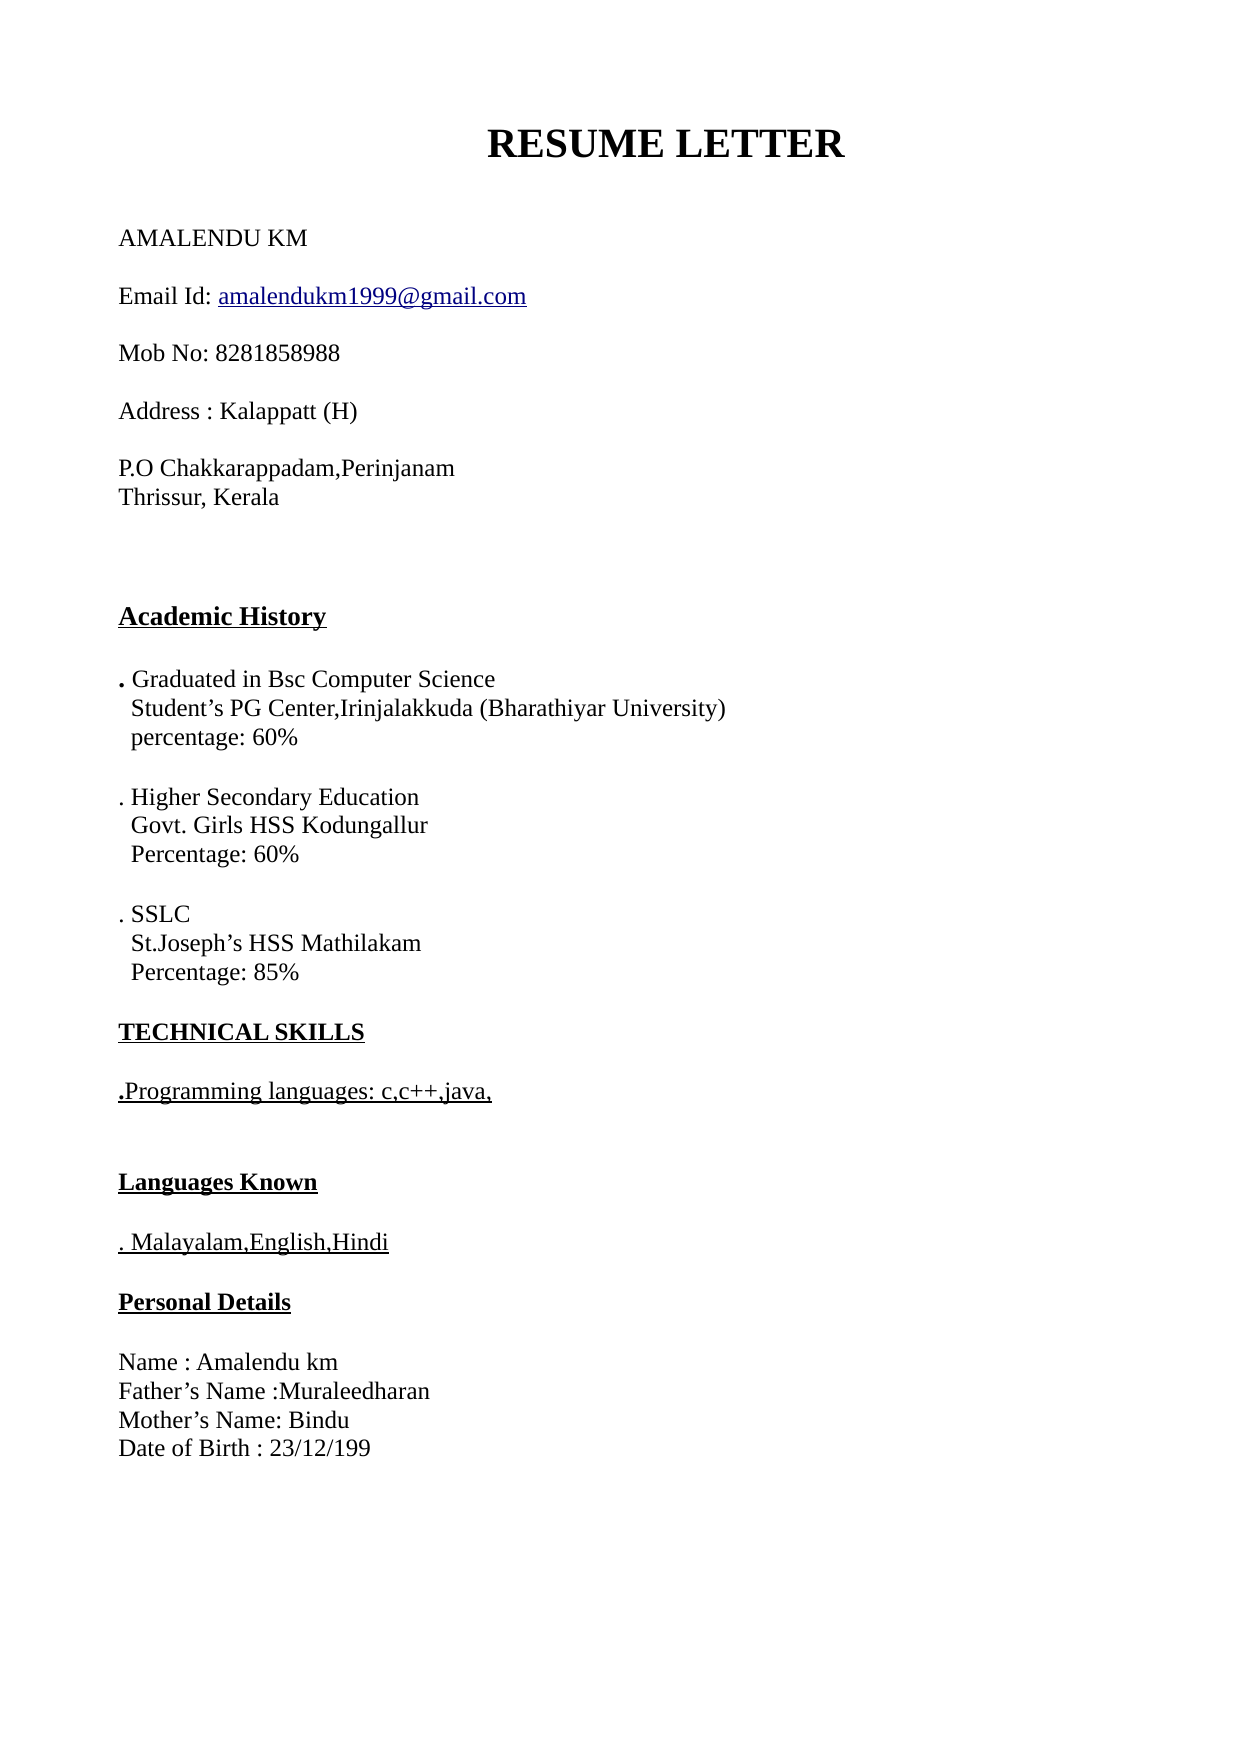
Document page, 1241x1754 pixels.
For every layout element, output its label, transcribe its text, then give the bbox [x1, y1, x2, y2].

text RESUME LETTER [118, 118, 1122, 166]
text Father’s Name :Muraleedharan [118, 1376, 1122, 1405]
text Academic History [118, 600, 1122, 631]
text . Graduated in Bsc Computer Science [118, 662, 1122, 693]
text Date of Birth : 23/12/199 [118, 1433, 1122, 1462]
text Percentage: 60% [118, 839, 1122, 868]
text AMALENDU KM [118, 223, 1122, 252]
text Thrissur, Kerala [118, 482, 1122, 511]
text Languages Known [118, 1167, 1122, 1196]
text St.Joseph’s HSS Mathilakam [118, 928, 1122, 957]
text .Programming languages: c,c++,java, [118, 1076, 1122, 1105]
text Student’s PG Center,Irinjalakkuda (Bharathiyar University) [118, 693, 1122, 722]
text Email Id: amalendukm1999@gmail.com [118, 281, 1122, 310]
text . Malayalam,English,Hindi [118, 1227, 1122, 1256]
text Name : Amalendu km [118, 1347, 1122, 1376]
text Mother’s Name: Bindu [118, 1405, 1122, 1433]
text Govt. Girls HSS Kodungallur [118, 811, 1122, 839]
text . Higher Secondary Education [118, 782, 1122, 811]
text Personal Details [118, 1287, 1122, 1316]
text P.O Chakkarappadam,Perinjanam [118, 453, 1122, 482]
text TECHNICAL SKILLS [118, 1017, 1122, 1045]
text Mob No: 8281858988 [118, 338, 1122, 367]
text percentage: 60% [118, 722, 1122, 751]
text Percentage: 85% [118, 957, 1122, 985]
text Address : Kalappatt (H) [118, 396, 1122, 425]
text . SSLC [118, 899, 1122, 928]
